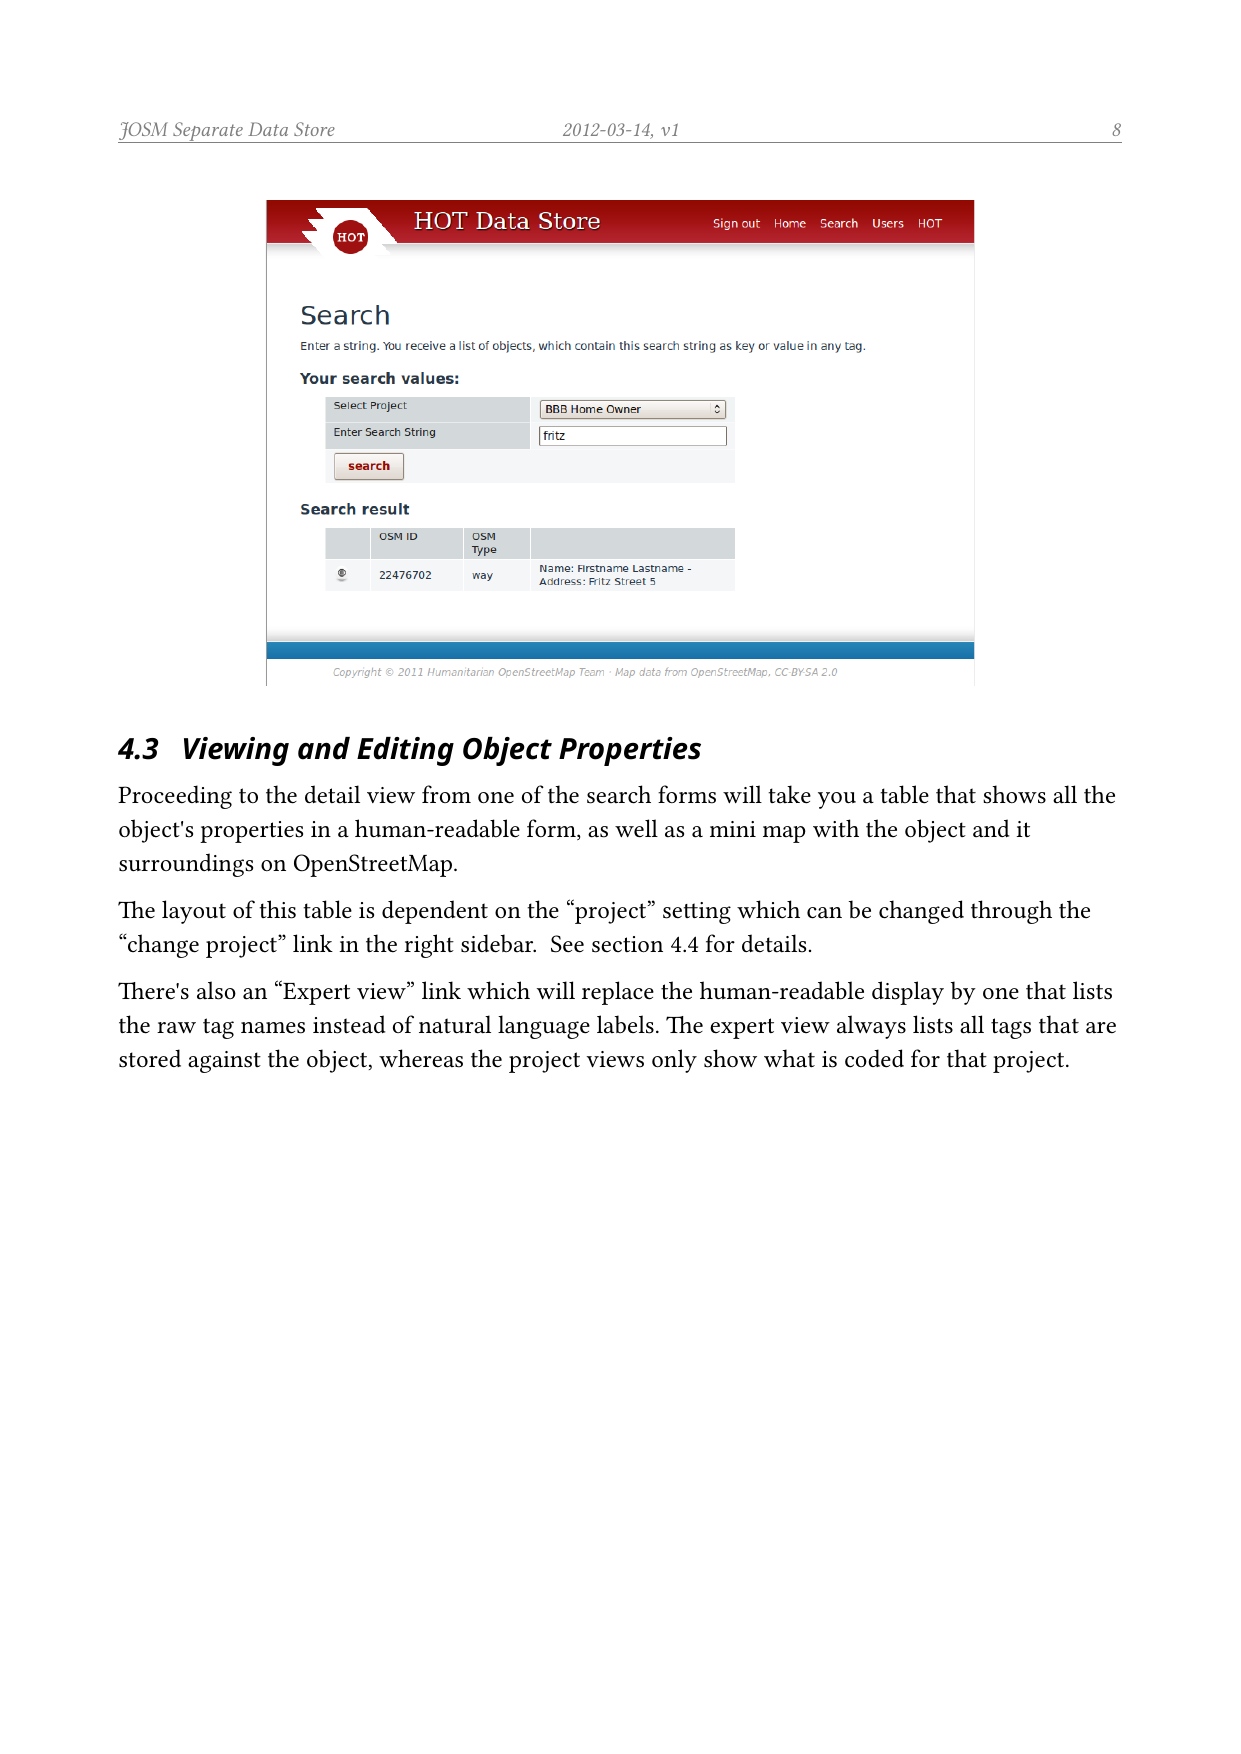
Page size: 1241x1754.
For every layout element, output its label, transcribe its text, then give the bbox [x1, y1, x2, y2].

text Proceeding to the detail view from one of the search forms will take you a table that shows all the object's properties in a human-readable form, as well as a mini map with the object and it surroundings on OpenStreetMap. [118, 781, 1122, 878]
subtitle Viewing and Editing Object Properties [118, 729, 1122, 768]
text There's also an “Expert view” link which will replace the human-readable display by one that lists the raw tag names instead of natural language labels. The expert view always lists all tags that are stored against the object, whereas the project views only show what is coded for that project. [118, 977, 1122, 1073]
text The layout of this table is dependent on the “project” setting which can be changed through the “change project” link in the right sidebar. See section 4.4 for details. [118, 896, 1122, 958]
picture [265, 200, 975, 686]
